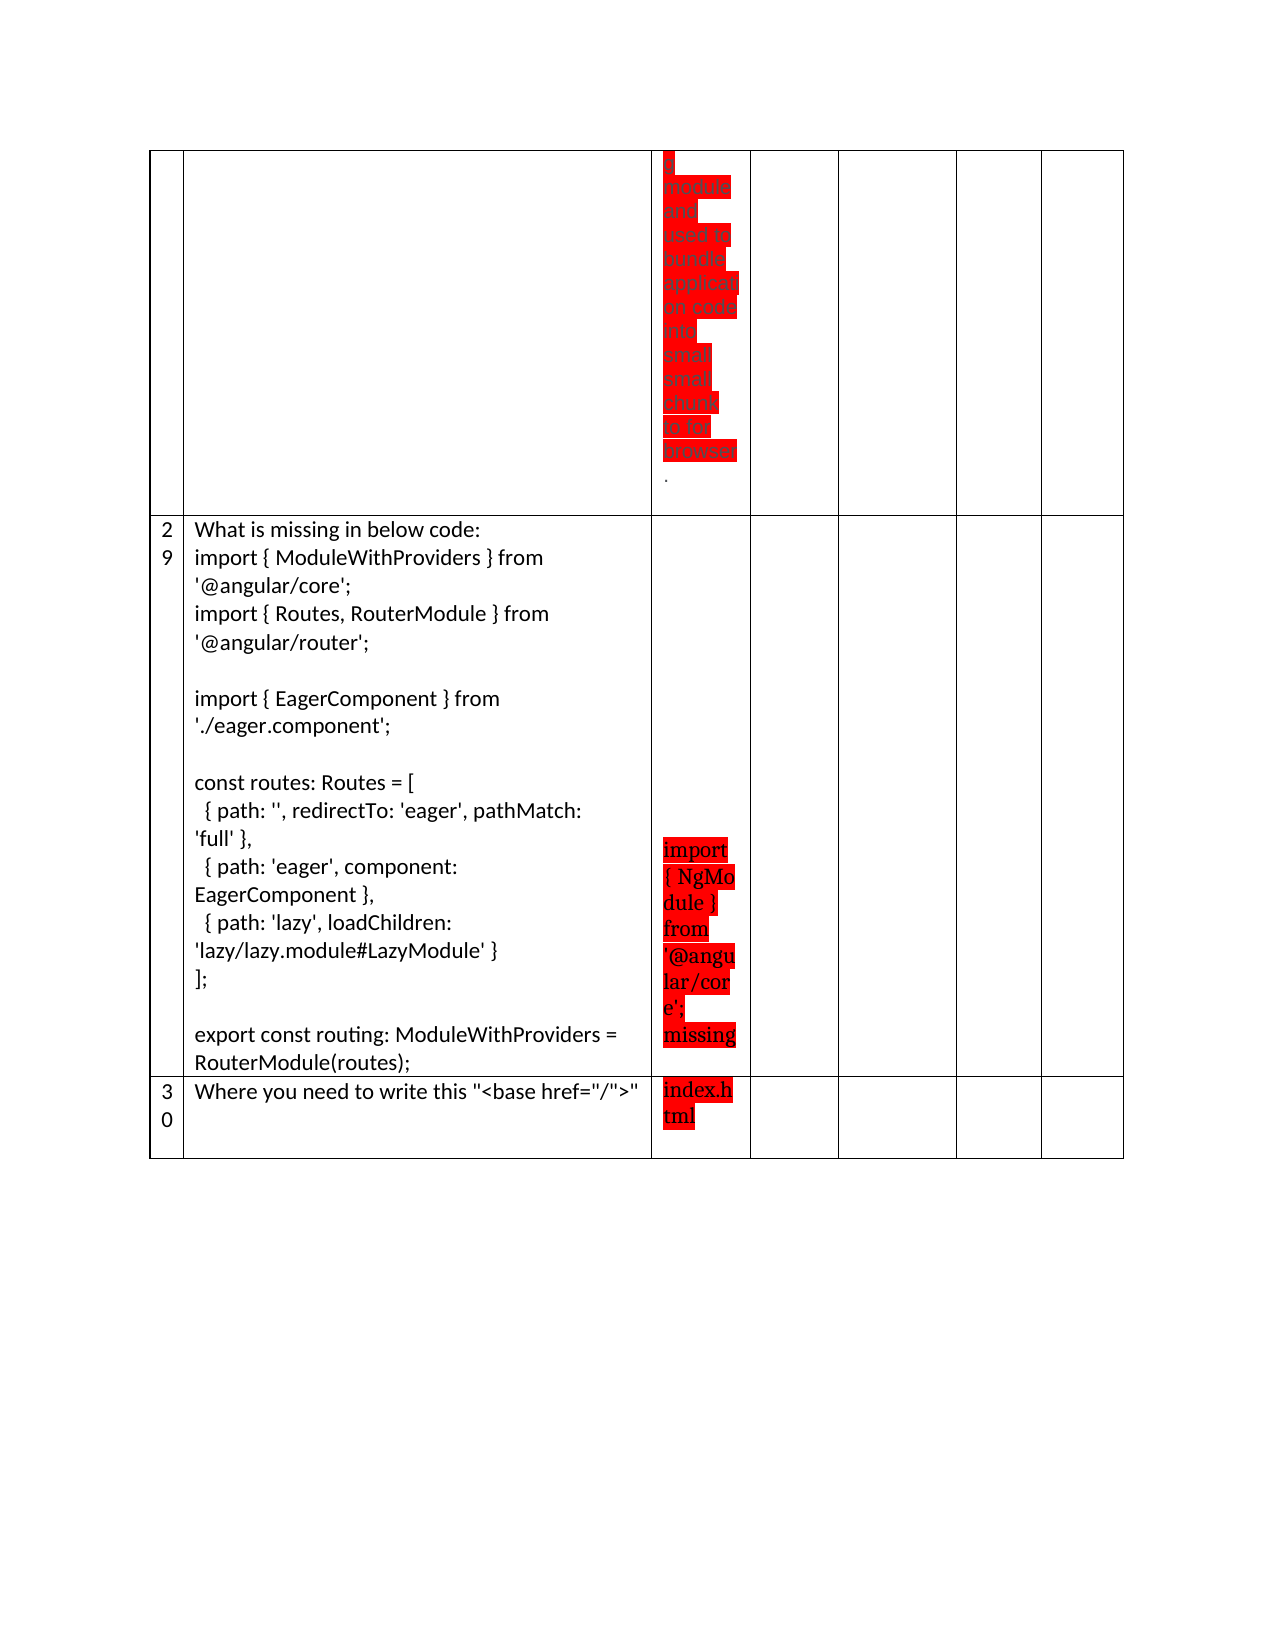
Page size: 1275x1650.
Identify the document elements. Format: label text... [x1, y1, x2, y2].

table_cell What is missing in below code: import { ModuleWithProviders } from '@angular/core'; import { Routes, RouterModule } from '@angular/router'; import { EagerComponent } from './eager.component'; const routes: Routes = [ { path: '', redirectTo: 'eager', pathMatch: 'full' }, { path: 'eager', component: EagerComponent }, { path: 'lazy', loadChildren: 'lazy/lazy.module#LazyModule' } ]; export const routing: ModuleWithProviders = RouterModule(routes); [184, 516, 651, 1076]
table_cell [957, 516, 1041, 1076]
table_cell [751, 516, 838, 1076]
table_cell g module and used to bundle application code into small small chunk to for browser. [652, 151, 750, 514]
table_cell index.html [652, 1077, 750, 1158]
table_cell [151, 151, 183, 514]
table_cell [957, 1077, 1041, 1158]
table_cell 29 [151, 516, 183, 1076]
table_cell [957, 151, 1041, 514]
table_cell [839, 516, 956, 1076]
table_cell 30 [151, 1077, 183, 1158]
table_cell import { NgModule } from '@angular/core'; missing [652, 516, 750, 1076]
table_cell [1042, 516, 1123, 1076]
table_cell [751, 151, 838, 514]
table_cell [1042, 1077, 1123, 1158]
table_cell [839, 1077, 956, 1158]
table_cell Where you need to write this "<base href="/">" [184, 1077, 651, 1158]
table_cell [839, 151, 956, 514]
table_cell [751, 1077, 838, 1158]
table_cell [184, 151, 651, 514]
table_cell [1042, 151, 1123, 514]
